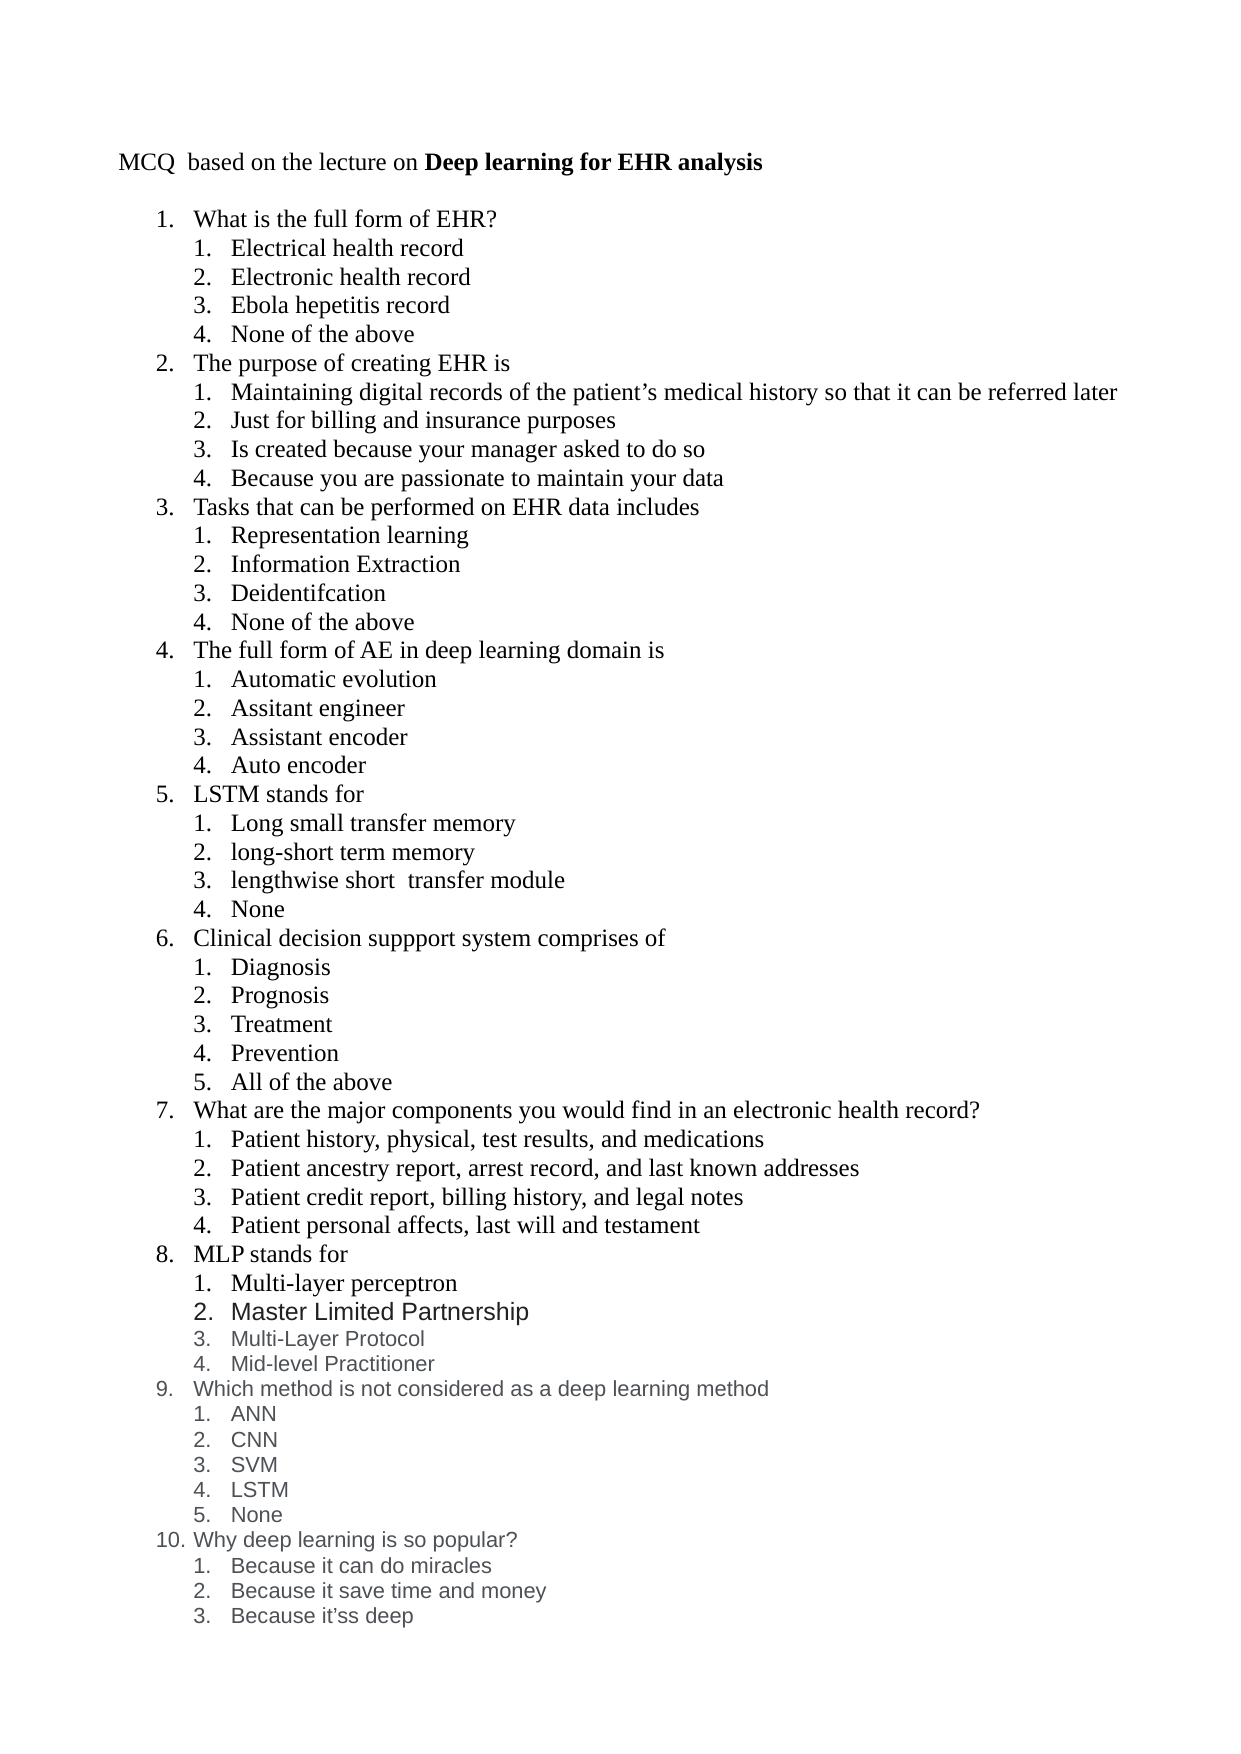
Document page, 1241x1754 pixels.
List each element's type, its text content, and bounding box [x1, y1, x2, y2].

list What are the major components you would find in an electronic health record? [156, 1096, 1122, 1124]
list Information Extraction [193, 549, 1122, 578]
list Why deep learning is so popular? [156, 1527, 1122, 1552]
list Prognosis [193, 981, 1122, 1009]
list Electronic health record [193, 262, 1122, 291]
list Ebola hepetitis record [193, 291, 1122, 319]
list Deidentifcation [193, 578, 1122, 607]
text MCQ based on the lecture on Deep learning for EHR analysis [118, 147, 1122, 176]
list Just for billing and insurance purposes [193, 406, 1122, 434]
list CNN [193, 1426, 1122, 1452]
list Assistant encoder [193, 722, 1122, 751]
list Automatic evolution [193, 664, 1122, 693]
list None of the above [193, 319, 1122, 348]
list LSTM [193, 1477, 1122, 1502]
list Because it can do miracles [193, 1552, 1122, 1578]
list Maintaining digital records of the patient’s medical history so that it can be referred later [193, 377, 1122, 406]
list long-short term memory [193, 837, 1122, 866]
list Patient ancestry report, arrest record, and last known addresses [193, 1153, 1122, 1182]
list None of the above [193, 607, 1122, 636]
list Patient personal affects, last will and testament [193, 1211, 1122, 1239]
list lengthwise short transfer module [193, 866, 1122, 894]
list Electrical health record [193, 233, 1122, 262]
list Mid-level Practitioner [193, 1351, 1122, 1376]
list Prevention [193, 1038, 1122, 1067]
list Patient history, physical, test results, and medications [193, 1124, 1122, 1153]
list None [193, 894, 1122, 923]
list The full form of AE in deep learning domain is [156, 636, 1122, 664]
list Auto encoder [193, 751, 1122, 779]
list Because it save time and money [193, 1578, 1122, 1603]
list Which method is not considered as a deep learning method [156, 1376, 1122, 1401]
list Master Limited Partnership [193, 1297, 1122, 1326]
list Multi-layer perceptron [193, 1268, 1122, 1297]
list Clinical decision suppport system comprises of [156, 923, 1122, 952]
list Long small transfer memory [193, 808, 1122, 837]
list Multi-Layer Protocol [193, 1326, 1122, 1351]
list None [193, 1502, 1122, 1527]
list ANN [193, 1401, 1122, 1426]
list The purpose of creating EHR is [156, 348, 1122, 377]
list All of the above [193, 1067, 1122, 1096]
list What is the full form of EHR? [156, 204, 1122, 233]
list Assitant engineer [193, 693, 1122, 722]
list Is created because your manager asked to do so [193, 434, 1122, 463]
list Diagnosis [193, 952, 1122, 981]
list SVM [193, 1452, 1122, 1477]
list Representation learning [193, 521, 1122, 549]
list Because it’ss deep [193, 1603, 1122, 1628]
list Patient credit report, billing history, and legal notes [193, 1182, 1122, 1211]
list LSTM stands for [156, 779, 1122, 808]
list Because you are passionate to maintain your data [193, 463, 1122, 492]
list MLP stands for [156, 1239, 1122, 1268]
list Treatment [193, 1009, 1122, 1038]
list Tasks that can be performed on EHR data includes [156, 492, 1122, 521]
